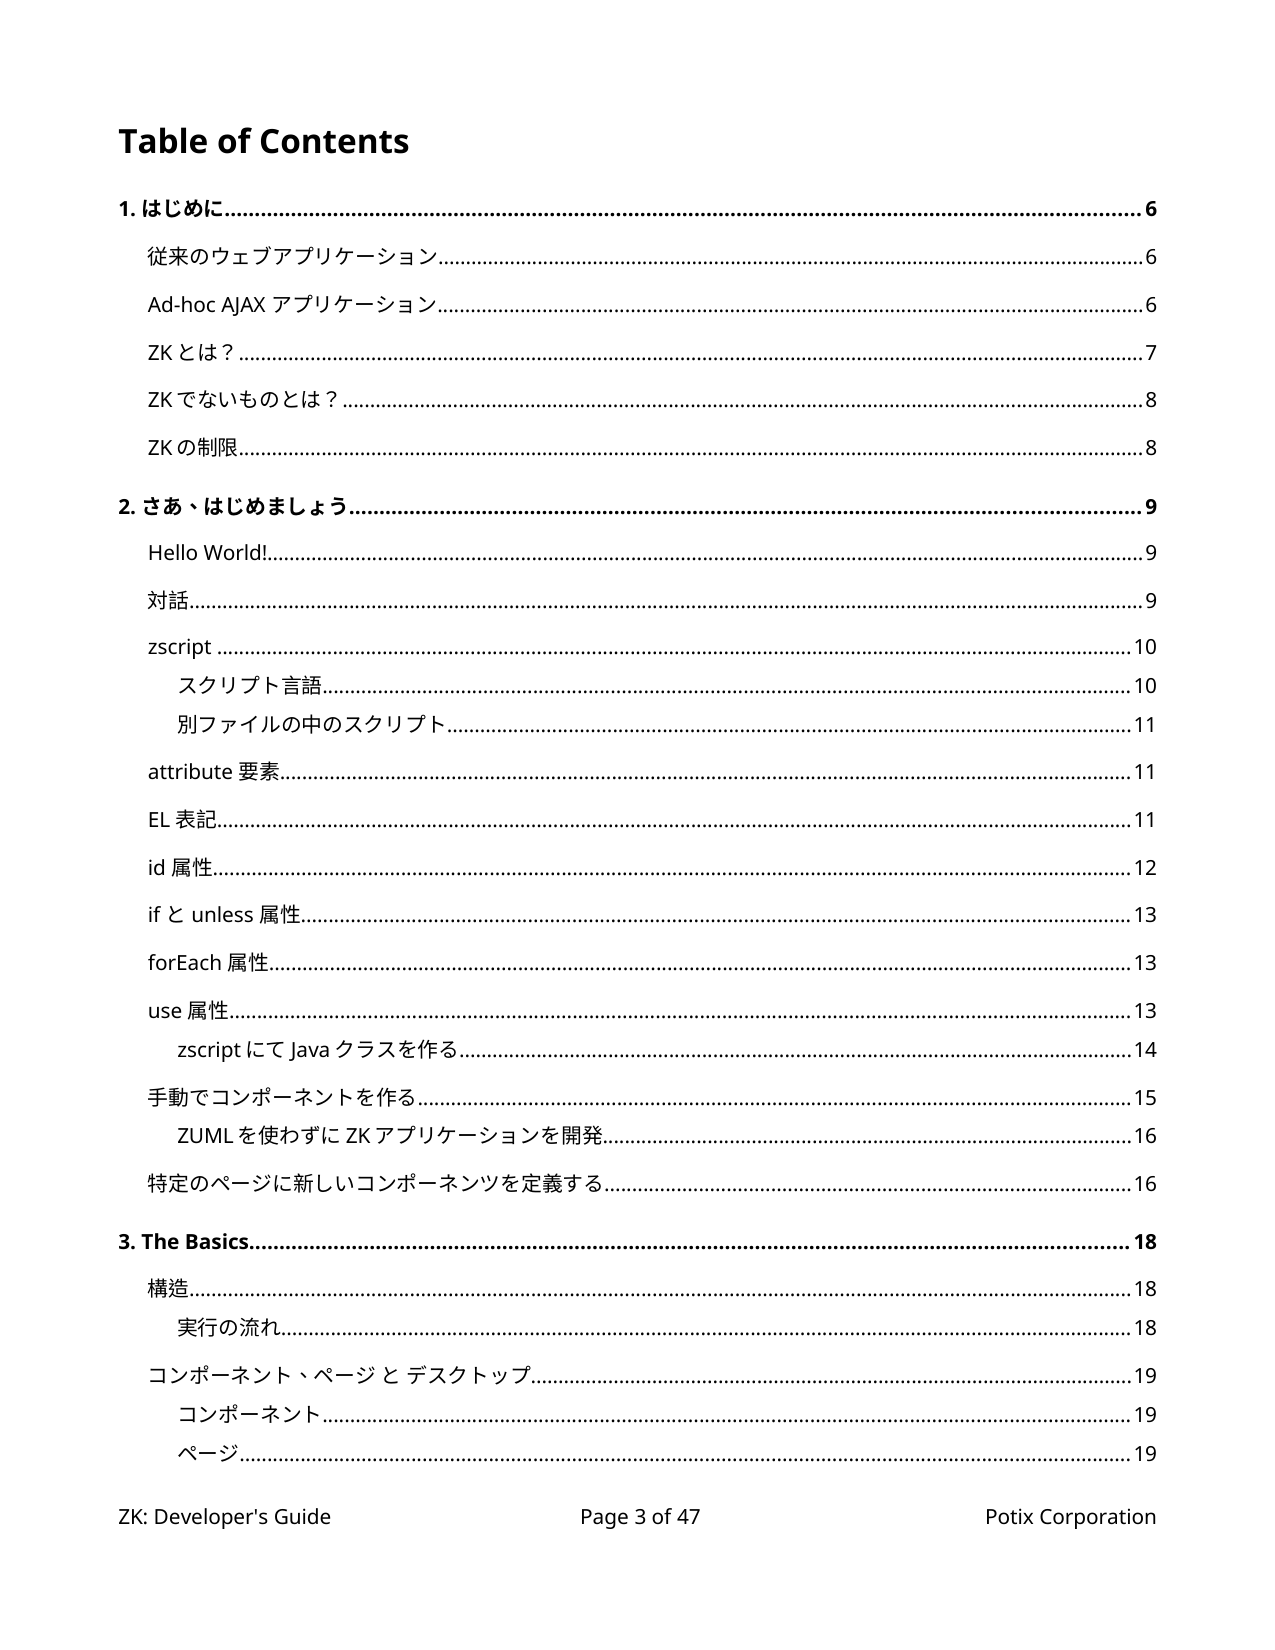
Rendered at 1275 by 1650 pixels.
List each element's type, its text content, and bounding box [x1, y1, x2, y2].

subtitle Table of Contents [118, 118, 1157, 163]
text ZKでないものとは？ 8 [148, 384, 1157, 414]
text コンポーネント 19 [177, 1398, 1157, 1428]
text ZKの制限 8 [148, 431, 1157, 461]
text zscript 10 [148, 632, 1157, 660]
text 対話 9 [148, 584, 1157, 614]
text forEach 属性 13 [148, 947, 1157, 977]
text 別ファイルの中のスクリプト 11 [177, 708, 1157, 738]
text Ad-hoc AJAX アプリケーション 6 [148, 288, 1157, 318]
text 3. The Basics 18 [118, 1227, 1157, 1255]
text 構造 18 [148, 1273, 1157, 1303]
text ZUMLを使わずにZKアプリケーションを開発 16 [177, 1120, 1157, 1150]
text if と unless 属性 13 [148, 899, 1157, 929]
text ZKとは？ 7 [148, 336, 1157, 366]
text Hello World! 9 [148, 538, 1157, 567]
text 1. はじめに 6 [118, 193, 1157, 223]
text id 属性 12 [148, 851, 1157, 881]
text ページ 19 [177, 1437, 1157, 1467]
text zscriptにてJavaクラスを作る 14 [177, 1033, 1157, 1063]
text 手動でコンポーネントを作る 15 [148, 1081, 1157, 1111]
text 特定のページに新しいコンポーネンツを定義する 16 [148, 1167, 1157, 1197]
text スクリプト言語 10 [177, 669, 1157, 699]
text use 属性 13 [148, 994, 1157, 1024]
text attribute 要素 11 [148, 756, 1157, 786]
text EL 表記 11 [148, 803, 1157, 833]
text コンポーネント、ページ と デスクトップ 19 [148, 1359, 1157, 1389]
text 従来のウェブアプリケーション 6 [148, 241, 1157, 271]
text 実行の流れ 18 [177, 1312, 1157, 1342]
text 2. さあ、はじめましょう 9 [118, 491, 1157, 521]
